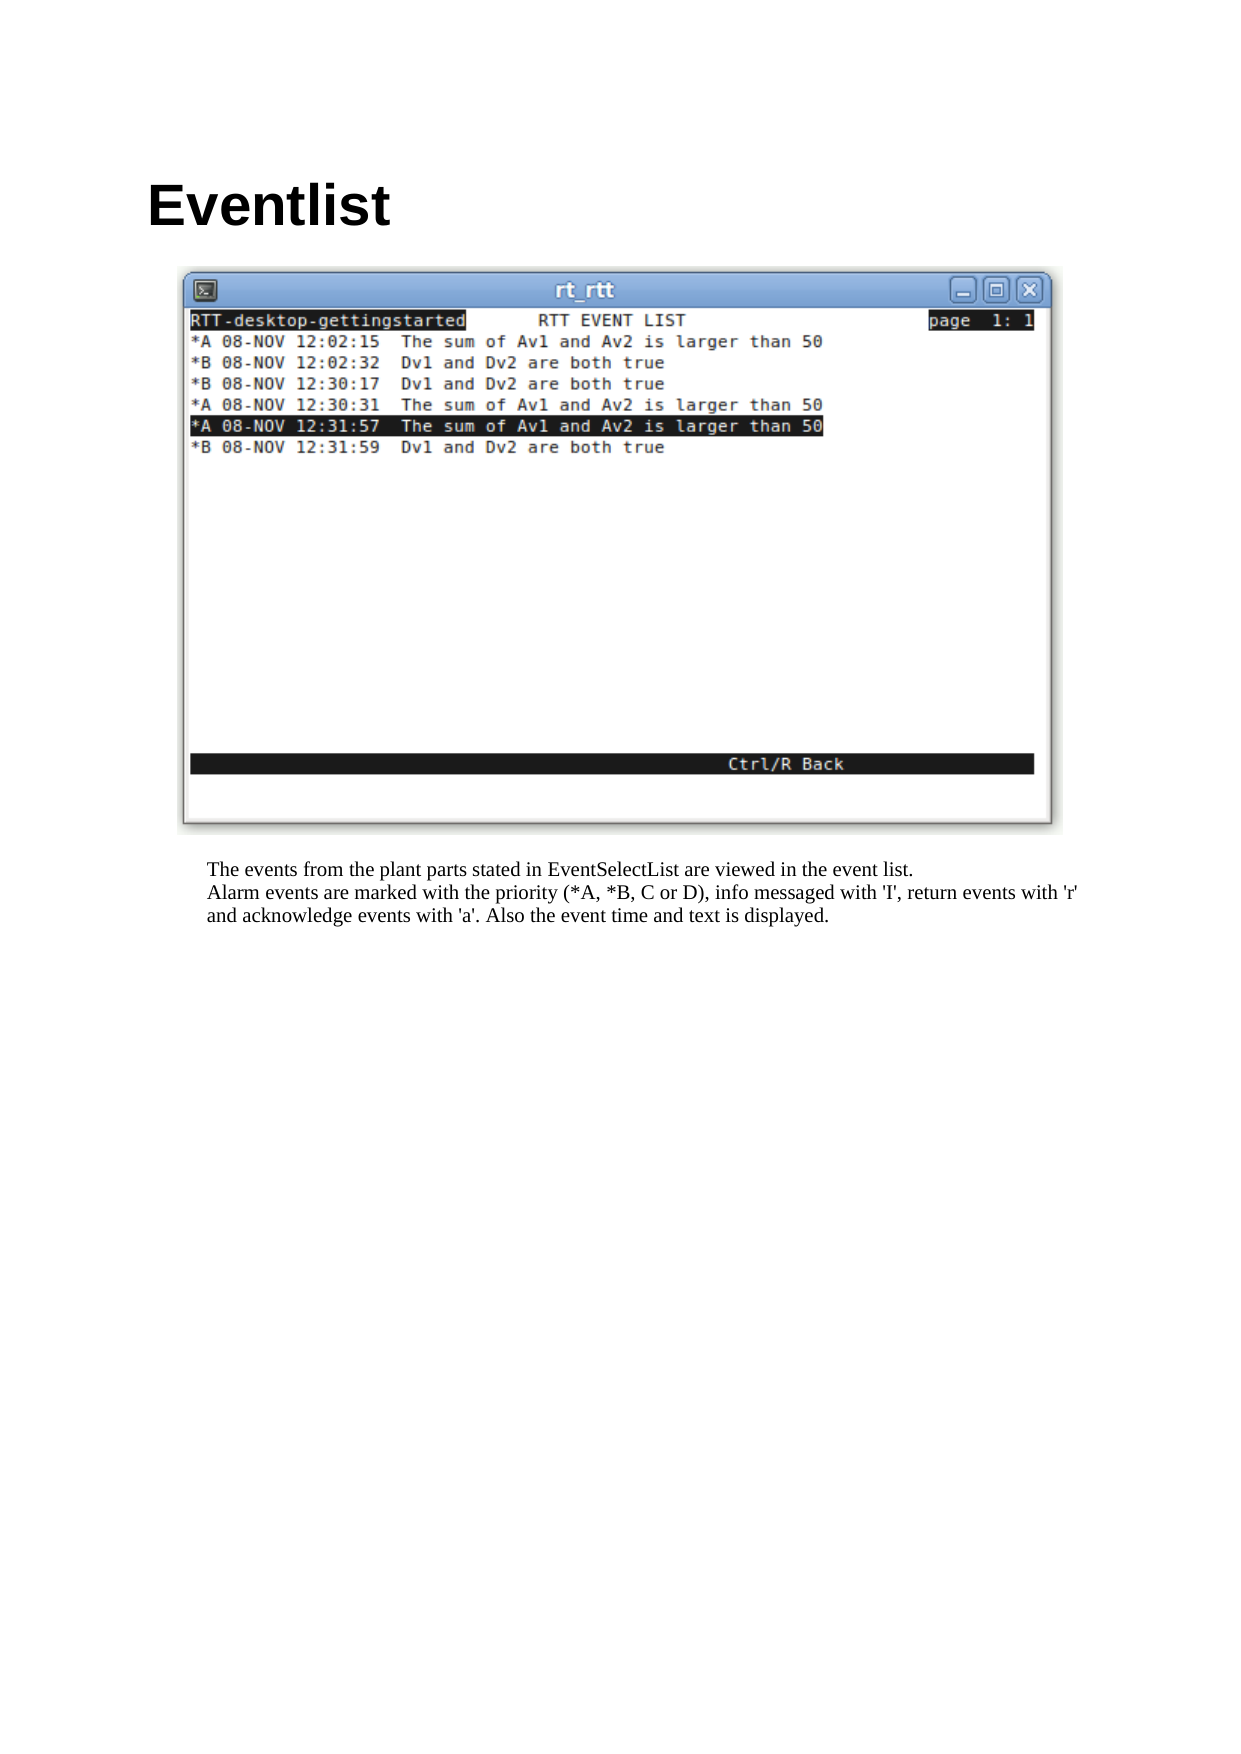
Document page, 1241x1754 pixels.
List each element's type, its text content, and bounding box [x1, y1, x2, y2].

subtitle Eventlist [148, 173, 1092, 238]
text Alarm events are marked with the priority (*A, *B, C or D), info messaged with 'I', return events with 'r' and acknowledge events with 'a'. Also the event time and text is displayed. [207, 881, 1092, 950]
text The events from the plant parts stated in EventSelectList are viewed in the event list. [207, 858, 1092, 881]
picture [177, 266, 1063, 835]
